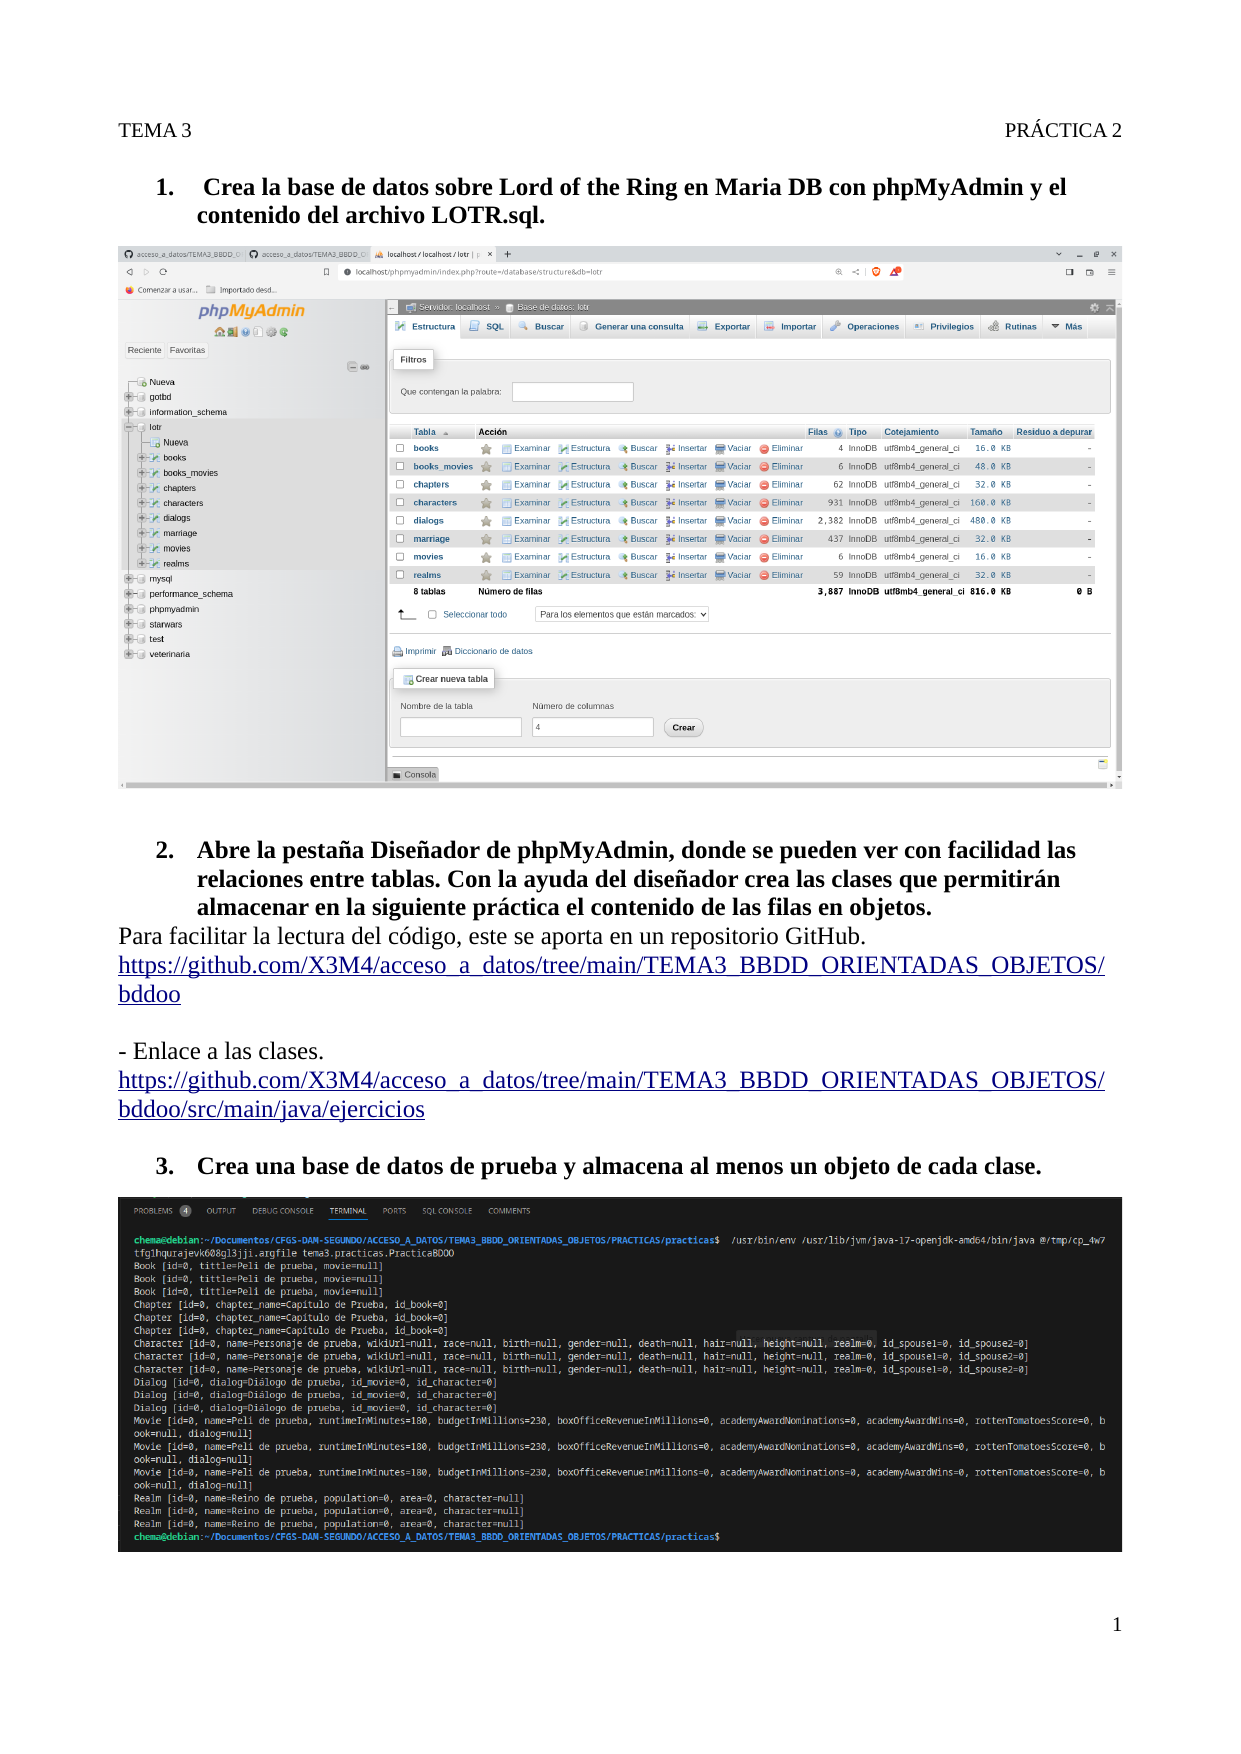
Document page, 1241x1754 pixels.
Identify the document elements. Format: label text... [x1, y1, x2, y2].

text Para facilitar la lectura del código, este se aporta en un repositorio GitHub. [118, 921, 1122, 950]
list Crea la base de datos sobre Lord of the Ring en Maria DB con phpMyAdmin y el contenido del archivo LOTR.sql. [155, 172, 1122, 229]
list Crea una base de datos de prueba y almacena al menos un objeto de cada clase. [155, 1151, 1122, 1180]
text https://github.com/X3M4/acceso_a_datos/tree/main/TEMA3_BBDD_ORIENTADAS_OBJETOS/bddoo [118, 950, 1122, 1007]
text - Enlace a las clases. [118, 1036, 1122, 1065]
picture [118, 1197, 1123, 1552]
picture [118, 246, 1123, 789]
text https://github.com/X3M4/acceso_a_datos/tree/main/TEMA3_BBDD_ORIENTADAS_OBJETOS/bddoo/src/main/java/ejercicios [118, 1065, 1122, 1122]
list Abre la pestaña Diseñador de phpMyAdmin, donde se pueden ver con facilidad las relaciones entre tablas. Con la ayuda del diseñador crea las clases que permitirán almacenar en la siguiente práctica el contenido de las filas en objetos. [155, 835, 1122, 921]
